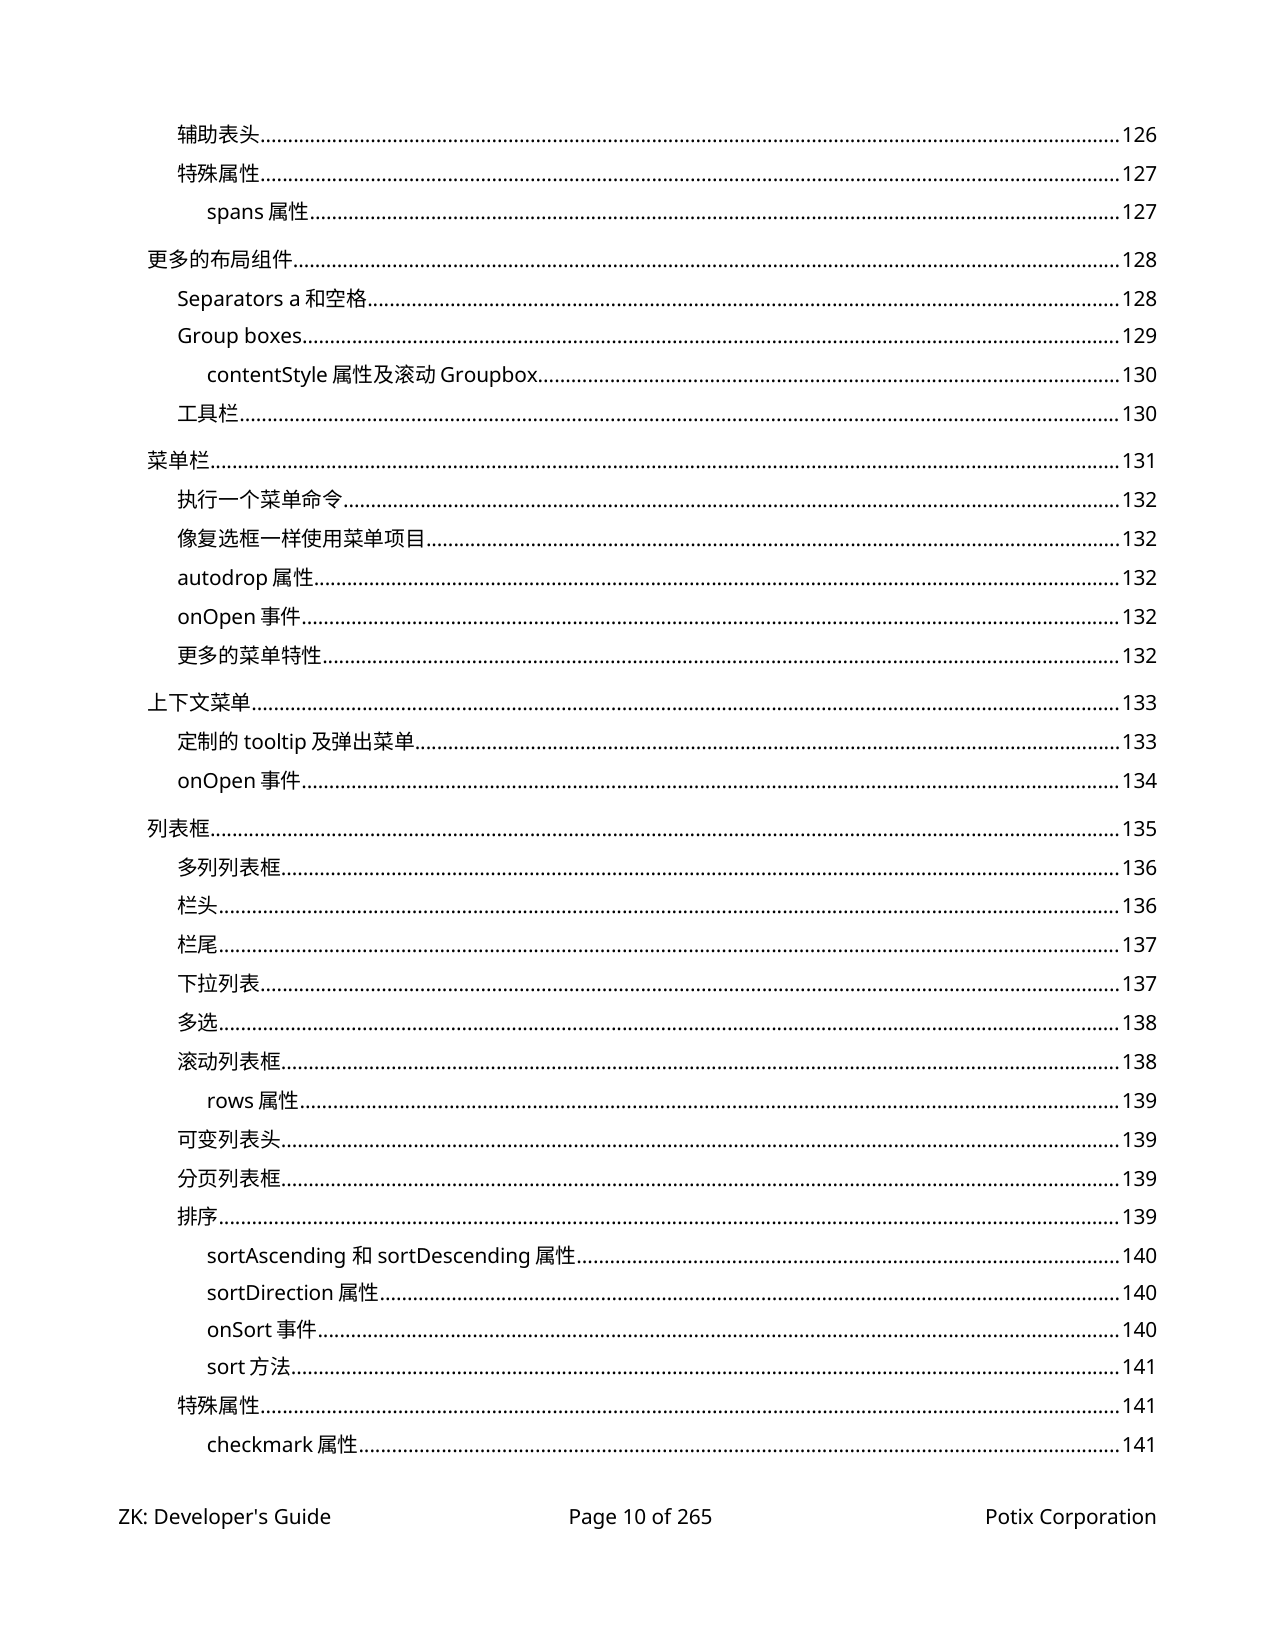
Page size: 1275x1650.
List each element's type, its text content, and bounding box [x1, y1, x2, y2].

text 排序 139 [177, 1201, 1157, 1231]
text contentStyle属性及滚动Groupbox 130 [207, 358, 1157, 388]
text 定制的tooltip及弹出菜单 133 [177, 726, 1157, 756]
text 更多的菜单特性 132 [177, 639, 1157, 669]
text 上下文菜单 133 [148, 687, 1157, 717]
text 辅助表头 126 [177, 118, 1157, 148]
text onOpen事件 132 [177, 600, 1157, 630]
text 像复选框一样使用菜单项目 132 [177, 523, 1157, 553]
text 可变列表头 139 [177, 1123, 1157, 1153]
text 菜单栏 131 [148, 445, 1157, 475]
text 特殊属性 141 [177, 1389, 1157, 1419]
text sortDirection属性 140 [207, 1277, 1157, 1307]
text 滚动列表框 138 [177, 1045, 1157, 1075]
text 执行一个菜单命令 132 [177, 484, 1157, 514]
text autodrop属性 132 [177, 561, 1157, 591]
text 多选 138 [177, 1007, 1157, 1037]
text sort方法 141 [207, 1351, 1157, 1381]
text 分页列表框 139 [177, 1162, 1157, 1192]
text 更多的布局组件 128 [148, 243, 1157, 273]
text 特殊属性 127 [177, 157, 1157, 187]
text 栏头 136 [177, 890, 1157, 920]
text onOpen事件 134 [177, 764, 1157, 794]
text sortAscending 和 sortDescending属性 140 [207, 1240, 1157, 1270]
text 工具栏 130 [177, 397, 1157, 427]
text 列表框 135 [148, 812, 1157, 842]
text 多列列表框 136 [177, 851, 1157, 881]
text rows属性 139 [207, 1084, 1157, 1114]
text 栏尾 137 [177, 929, 1157, 959]
text checkmark属性 141 [207, 1428, 1157, 1458]
text spans属性 127 [207, 196, 1157, 226]
text Group boxes 129 [177, 321, 1157, 349]
text onSort事件 140 [207, 1314, 1157, 1344]
text Separators a和空格 128 [177, 282, 1157, 312]
text 下拉列表 137 [177, 968, 1157, 998]
